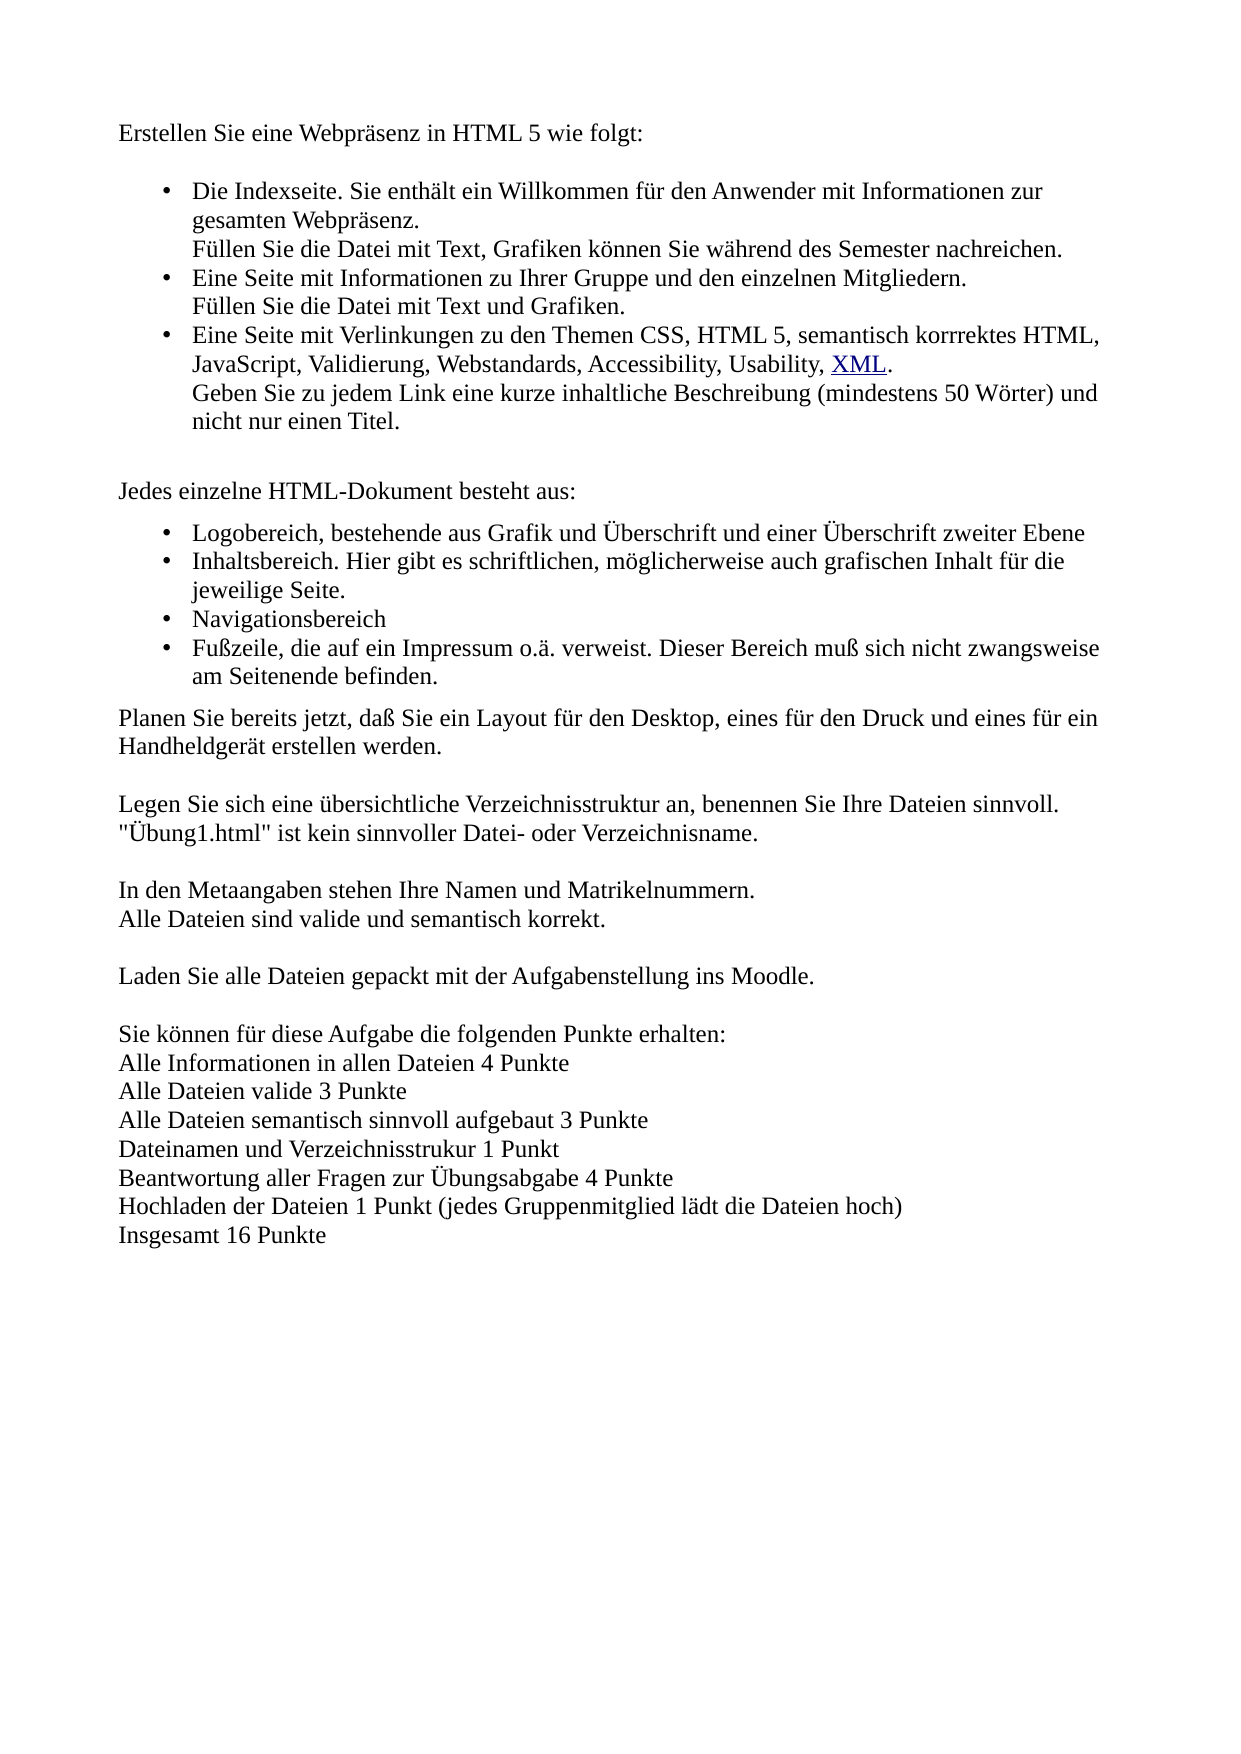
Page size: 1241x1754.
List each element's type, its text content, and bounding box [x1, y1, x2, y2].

text Jedes einzelne HTML-Dokument besteht aus: [118, 448, 1122, 505]
list Logobereich, bestehende aus Grafik und Überschrift und einer Überschrift zweiter Ebene [162, 518, 1122, 546]
text Planen Sie bereits jetzt, daß Sie ein Layout für den Desktop, eines für den Druck und eines für ein Handheldgerät erstellen werden. Legen Sie sich eine übersichtliche Verzeichnisstruktur an, benennen Sie Ihre Dateien sinnvoll. "Übung1.html" ist kein sinnvoller Datei- oder Verzeichnisname. In den Metaangaben stehen Ihre Namen und Matrikelnummern. Alle Dateien sind valide und semantisch korrekt. Laden Sie alle Dateien gepackt mit der Aufgabenstellung ins Moodle. Sie können für diese Aufgabe die folgenden Punkte erhalten: Alle Informationen in allen Dateien 4 Punkte Alle Dateien valide 3 Punkte Alle Dateien semantisch sinnvoll aufgebaut 3 Punkte Dateinamen und Verzeichnisstrukur 1 Punkt Beantwortung aller Fragen zur Übungsabgabe 4 Punkte Hochladen der Dateien 1 Punkt (jedes Gruppenmitglied lädt die Dateien hoch) Insgesamt 16 Punkte [118, 703, 1122, 1249]
list Navigationsbereich [162, 604, 1122, 633]
text Erstellen Sie eine Webpräsenz in HTML 5 wie folgt: [118, 118, 1122, 147]
list Die Indexseite. Sie enthält ein Willkommen für den Anwender mit Informationen zur gesamten Webpräsenz. Füllen Sie die Datei mit Text, Grafiken können Sie während des Semester nachreichen. [162, 176, 1122, 263]
list Inhaltsbereich. Hier gibt es schriftlichen, möglicherweise auch grafischen Inhalt für die jeweilige Seite. [162, 546, 1122, 604]
list Eine Seite mit Informationen zu Ihrer Gruppe und den einzelnen Mitgliedern. Füllen Sie die Datei mit Text und Grafiken. [162, 263, 1122, 320]
list Fußzeile, die auf ein Impressum o.ä. verweist. Dieser Bereich muß sich nicht zwangsweise am Seitenende befinden. [162, 633, 1122, 690]
list Eine Seite mit Verlinkungen zu den Themen CSS, HTML 5, semantisch korrrektes HTML, JavaScript, Validierung, Webstandards, Accessibility, Usability, XML. Geben Sie zu jedem Link eine kurze inhaltliche Beschreibung (mindestens 50 Wörter) und nicht nur einen Titel. [162, 320, 1122, 435]
